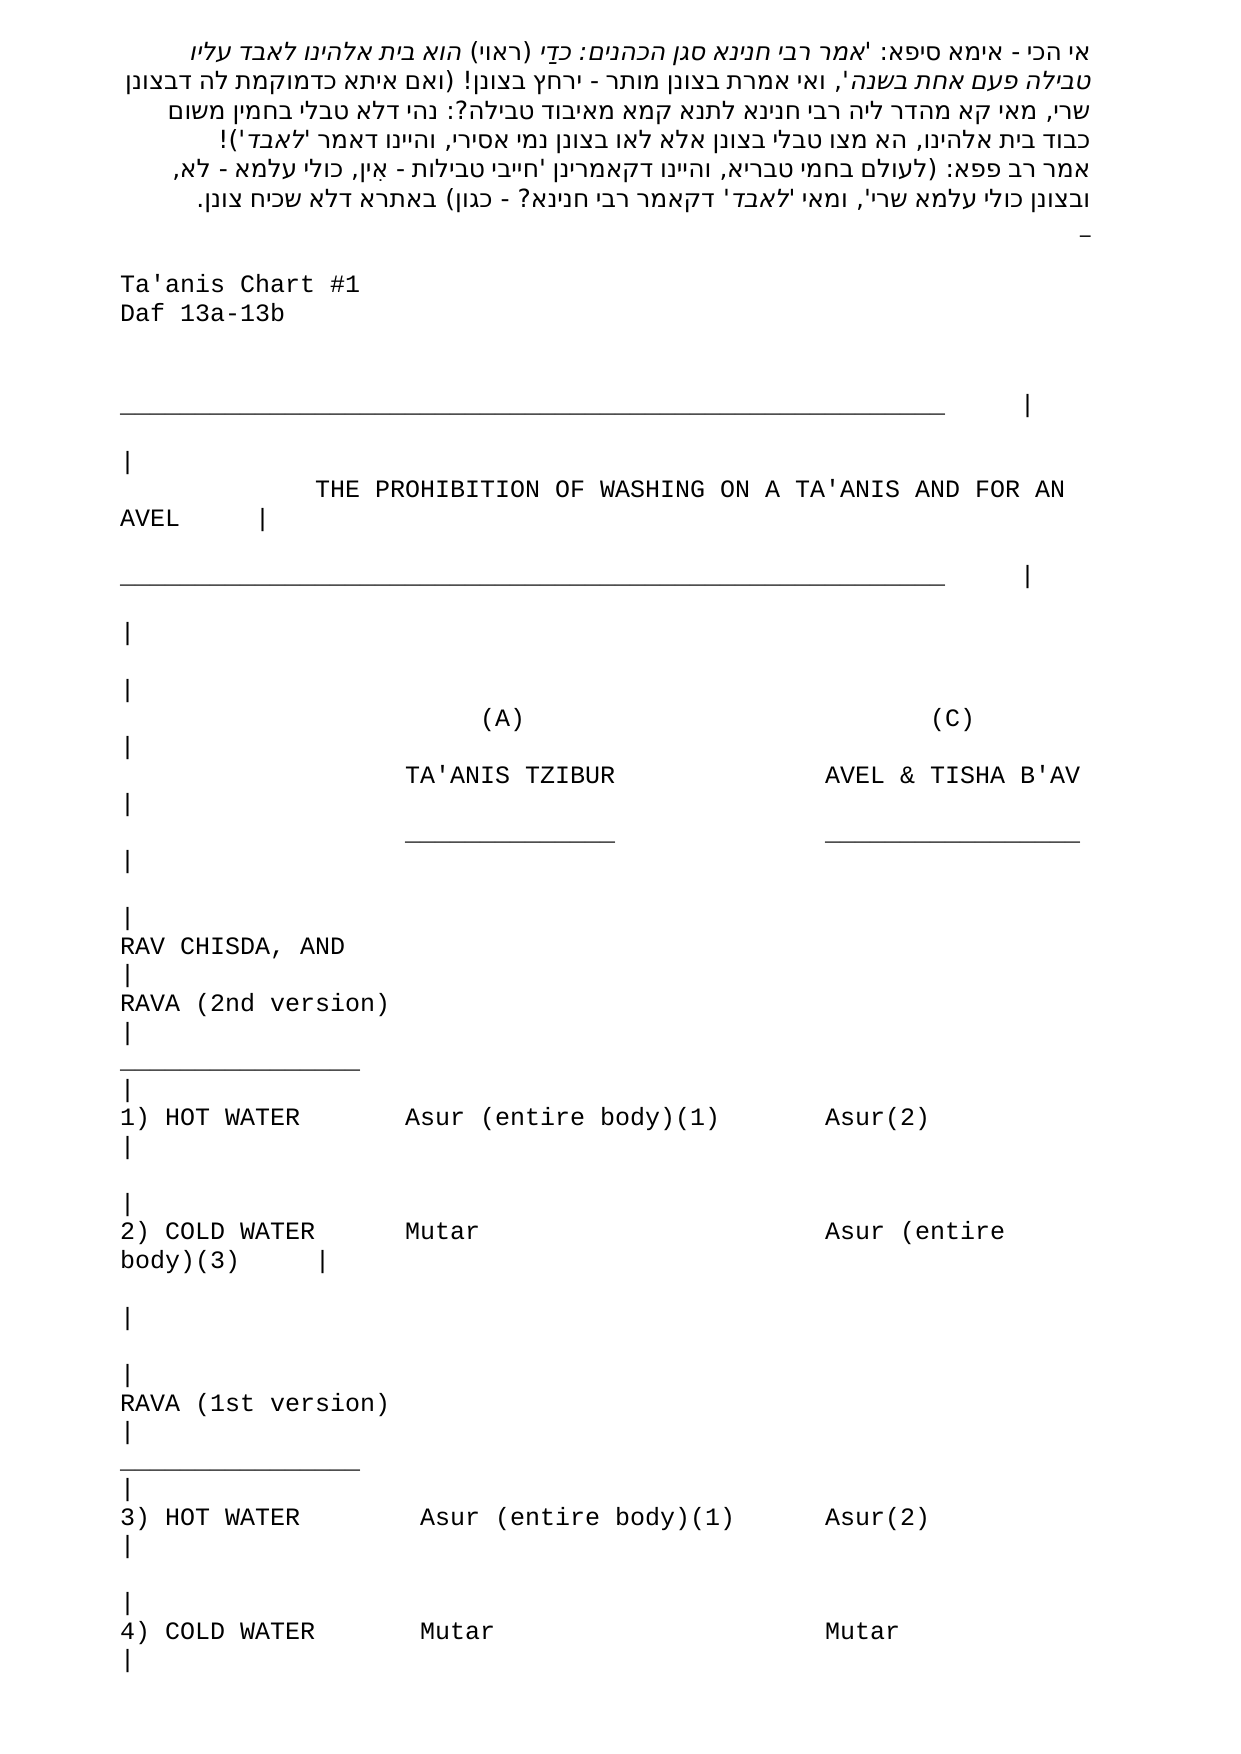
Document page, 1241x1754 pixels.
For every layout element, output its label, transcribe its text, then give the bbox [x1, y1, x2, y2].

text | [120, 648, 1090, 705]
text Daf 13a-13b [120, 300, 1090, 328]
text | [120, 1561, 1090, 1618]
text 3) HOT WATER Asur (entire body)(1) Asur(2) | [120, 1504, 1090, 1561]
text 4) COLD WATER Mutar Mutar | [120, 1618, 1090, 1675]
text אמר רב פפא: (לעולם בחמי טבריא, והיינו דקאמרינן 'חייבי טבילות - אִין, כולי עלמא - לא, ובצונן כולי עלמא שרי', ומאי 'לאבד' דקאמר רבי חנינא? - כגון) באתרא דלא שכיח צונן. [120, 154, 1090, 213]
text 2) COLD WATER Mutar Asur (entire body)(3) | [120, 1219, 1090, 1276]
text ________________ | [120, 1447, 1090, 1504]
text THE PROHIBITION OF WASHING ON A TA'ANIS AND FOR AN AVEL | [120, 477, 1090, 534]
text TA'ANIS TZIBUR AVEL & TISHA B'AV | [120, 762, 1090, 819]
text RAVA (2nd version) | [120, 990, 1090, 1047]
text _______________________________________________________ | [120, 534, 1090, 591]
text | [120, 1162, 1090, 1219]
text | [120, 591, 1090, 648]
text | [120, 419, 1090, 477]
text RAVA (1st version) | [120, 1390, 1090, 1447]
text | [120, 1276, 1090, 1333]
text RAV CHISDA, AND | [120, 933, 1090, 990]
text _ [120, 213, 1090, 237]
text ______________ _________________ | [120, 819, 1090, 876]
text | [120, 876, 1090, 933]
text אי הכי - אימא סיפא: 'אמר רבי חנינא סגן הכהנים: כדַי (ראוי) הוא בית אלהינו לאבד עליו טבילה פעם אחת בשנה', ואי אמרת בצונן מותר - ירחץ בצונן! (ואם איתא כדמוקמת לה דבצונן שרי, מאי קא מהדר ליה רבי חנינא לתנא קמא מאיבוד טבילה?: נהי דלא טבלי בחמין משום כבוד בית אלהינו, הא מצו טבלי בצונן אלא לאו בצונן נמי אסירי, והיינו דאמר 'לאבד')! [120, 37, 1090, 154]
text 1) HOT WATER Asur (entire body)(1) Asur(2) | [120, 1104, 1090, 1162]
text _______________________________________________________ | [120, 362, 1090, 419]
text Ta'anis Chart #1 [120, 271, 1090, 300]
text (A) (C) | [120, 705, 1090, 762]
text | [120, 1333, 1090, 1390]
text ________________ | [120, 1047, 1090, 1104]
